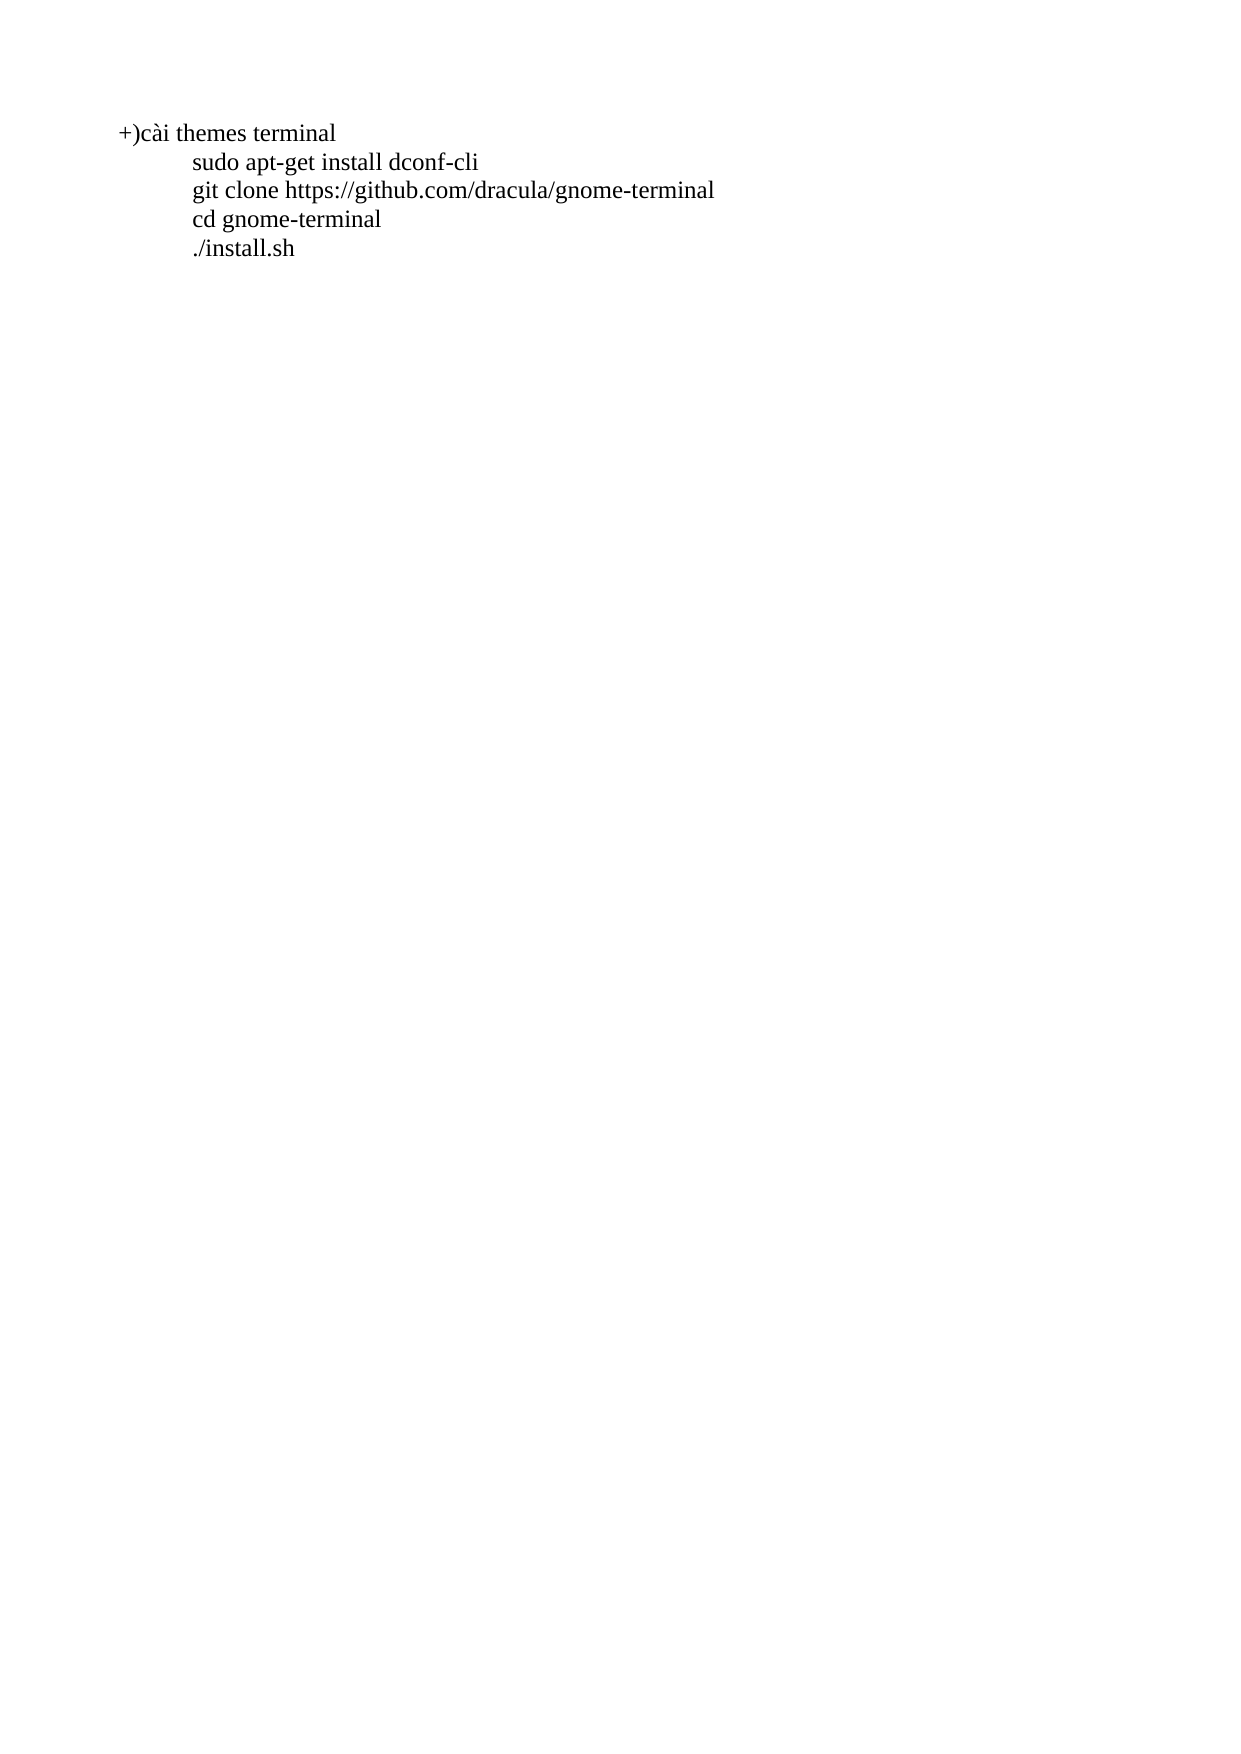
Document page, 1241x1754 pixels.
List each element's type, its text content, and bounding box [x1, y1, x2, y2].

text sudo apt-get install dconf-cli [118, 147, 1122, 176]
text +)cài themes terminal [118, 118, 1122, 147]
text ./install.sh [118, 233, 1122, 262]
text git clone https://github.com/dracula/gnome-terminal [118, 176, 1122, 204]
text cd gnome-terminal [118, 204, 1122, 233]
